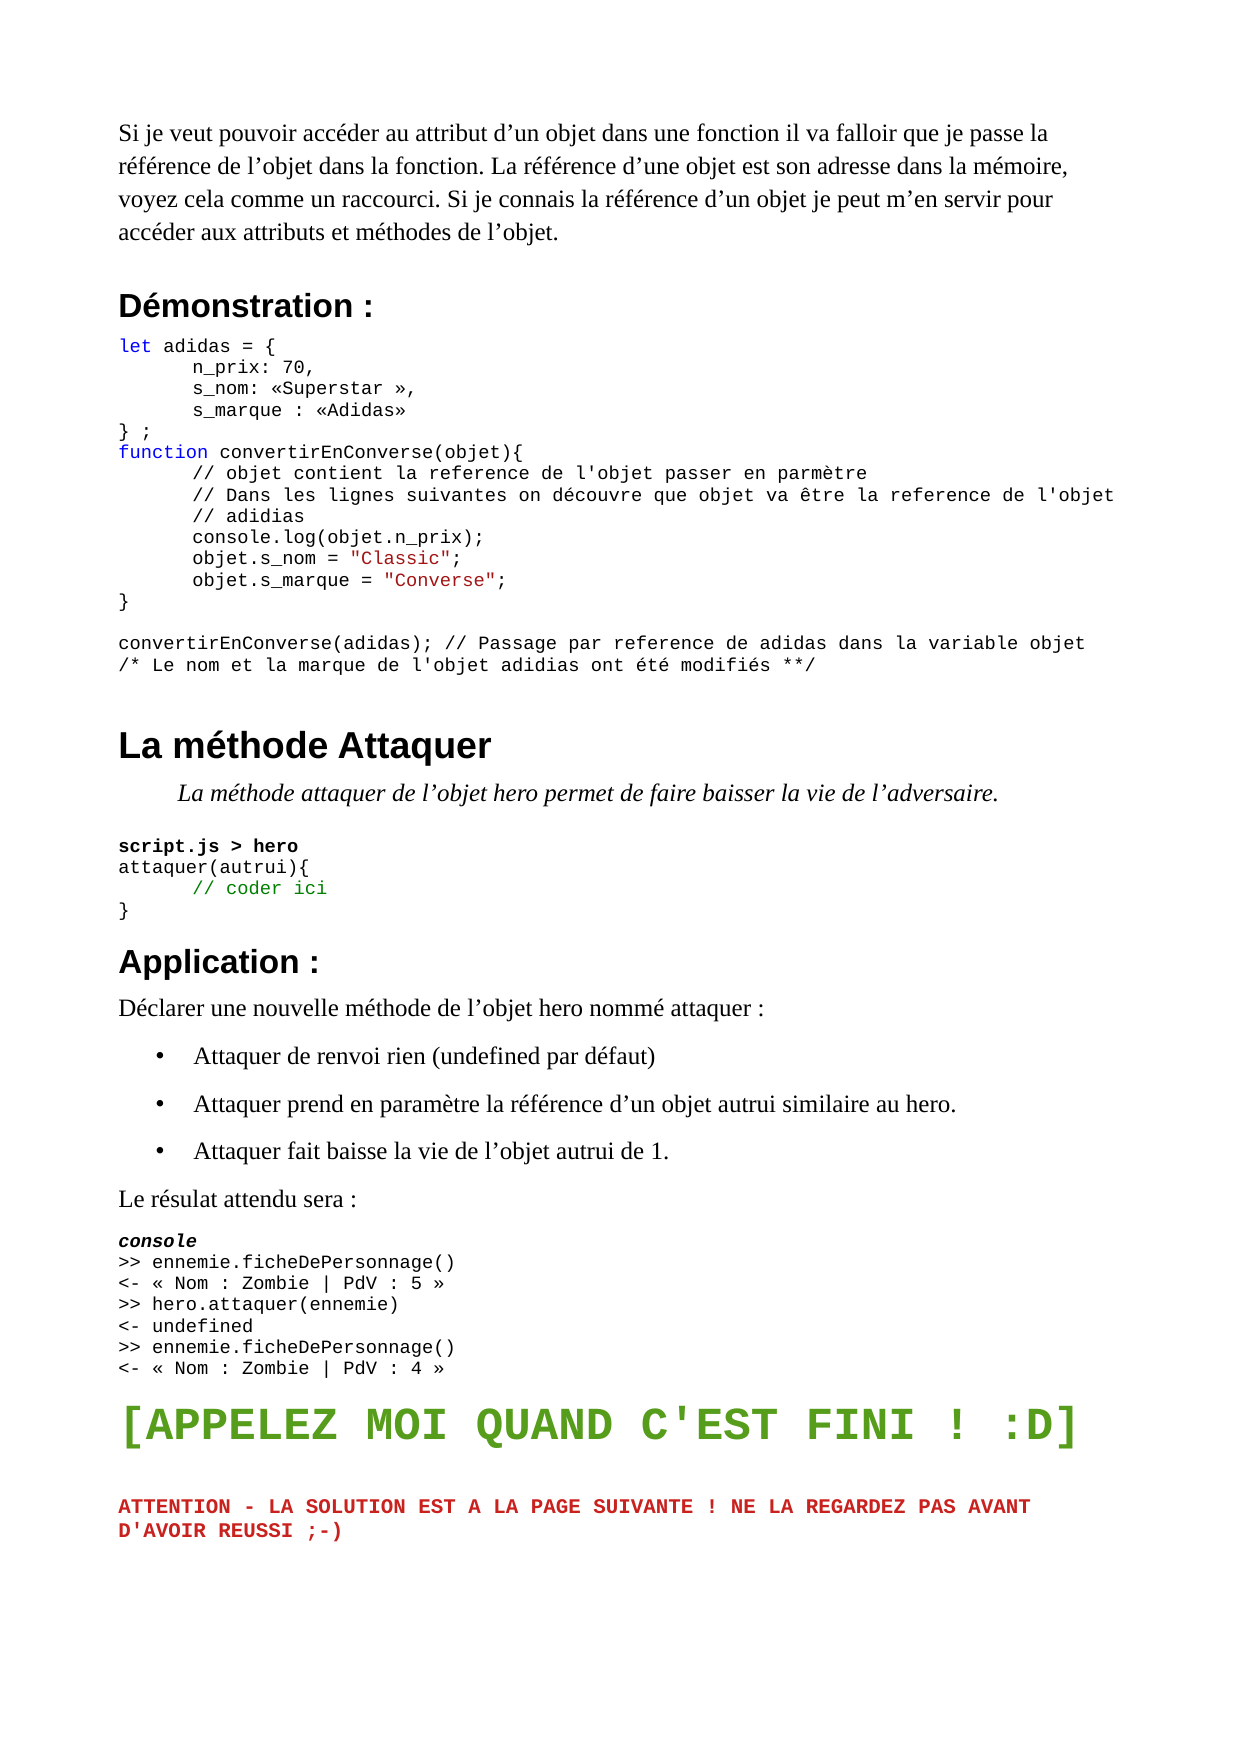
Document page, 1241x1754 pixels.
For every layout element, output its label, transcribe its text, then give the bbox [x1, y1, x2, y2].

text <- « Nom : Zombie | PdV : 4 » [118, 1359, 1122, 1380]
text [APPELEZ MOI QUAND C'EST FINI ! :D] [118, 1401, 1122, 1453]
subtitle La méthode Attaquer [118, 723, 1122, 766]
text attaquer(autrui){ // coder ici } [118, 858, 1122, 922]
text >> ennemie.ficheDePersonnage() [118, 1253, 1122, 1274]
text Le résulat attendu sera : [118, 1184, 1122, 1213]
text // adidias console.log(objet.n_prix); [118, 507, 1122, 549]
text // objet contient la reference de l'objet passer en parmètre [118, 464, 1122, 485]
text s_nom: «Superstar », [118, 379, 1122, 400]
list Attaquer de renvoi rien (undefined par défaut) [156, 1041, 1122, 1070]
text script.js > hero [118, 837, 1122, 858]
text /* Le nom et la marque de l'objet adidias ont été modifiés **/ [118, 655, 1122, 677]
text Déclarer une nouvelle méthode de l’objet hero nommé attaquer : [118, 993, 1122, 1022]
text >> ennemie.ficheDePersonnage() [118, 1338, 1122, 1359]
text n_prix: 70, [118, 358, 1122, 379]
text objet.s_marque = "Converse"; } [118, 570, 1122, 613]
text s_marque : «Adidas» [118, 400, 1122, 422]
text function convertirEnConverse(objet){ [118, 443, 1122, 464]
text Si je veut pouvoir accéder au attribut d’un objet dans une fonction il va falloir que je passe la référence de l’objet dans la fonction. La référence d’une objet est son adresse dans la mémoire, voyez cela comme un raccourci. Si je connais la référence d’un objet je peut m’en servir pour accéder aux attributs et méthodes de l’objet. [118, 118, 1122, 246]
text La méthode attaquer de l’objet hero permet de faire baisser la vie de l’adversaire. [177, 778, 1063, 807]
list Attaquer prend en paramètre la référence d’un objet autrui similaire au hero. [156, 1089, 1122, 1117]
text convertirEnConverse(adidas); // Passage par reference de adidas dans la variable objet [118, 634, 1122, 655]
text <- undefined [118, 1316, 1122, 1338]
text >> hero.attaquer(ennemie) [118, 1295, 1122, 1316]
list Attaquer fait baisse la vie de l’objet autrui de 1. [156, 1136, 1122, 1165]
subtitle Application : [118, 942, 1122, 981]
text let adidas = { [118, 337, 1122, 358]
text // Dans les lignes suivantes on découvre que objet va être la reference de l'objet [118, 485, 1122, 507]
text ATTENTION - LA SOLUTION EST A LA PAGE SUIVANTE ! NE LA REGARDEZ PAS AVANT D'AVOIR REUSSI ;-) [118, 1496, 1122, 1543]
text console [118, 1231, 1122, 1253]
text objet.s_nom = "Classic"; [118, 549, 1122, 570]
text <- « Nom : Zombie | PdV : 5 » [118, 1274, 1122, 1295]
subtitle Démonstration : [118, 286, 1122, 324]
text } ; [118, 422, 1122, 443]
